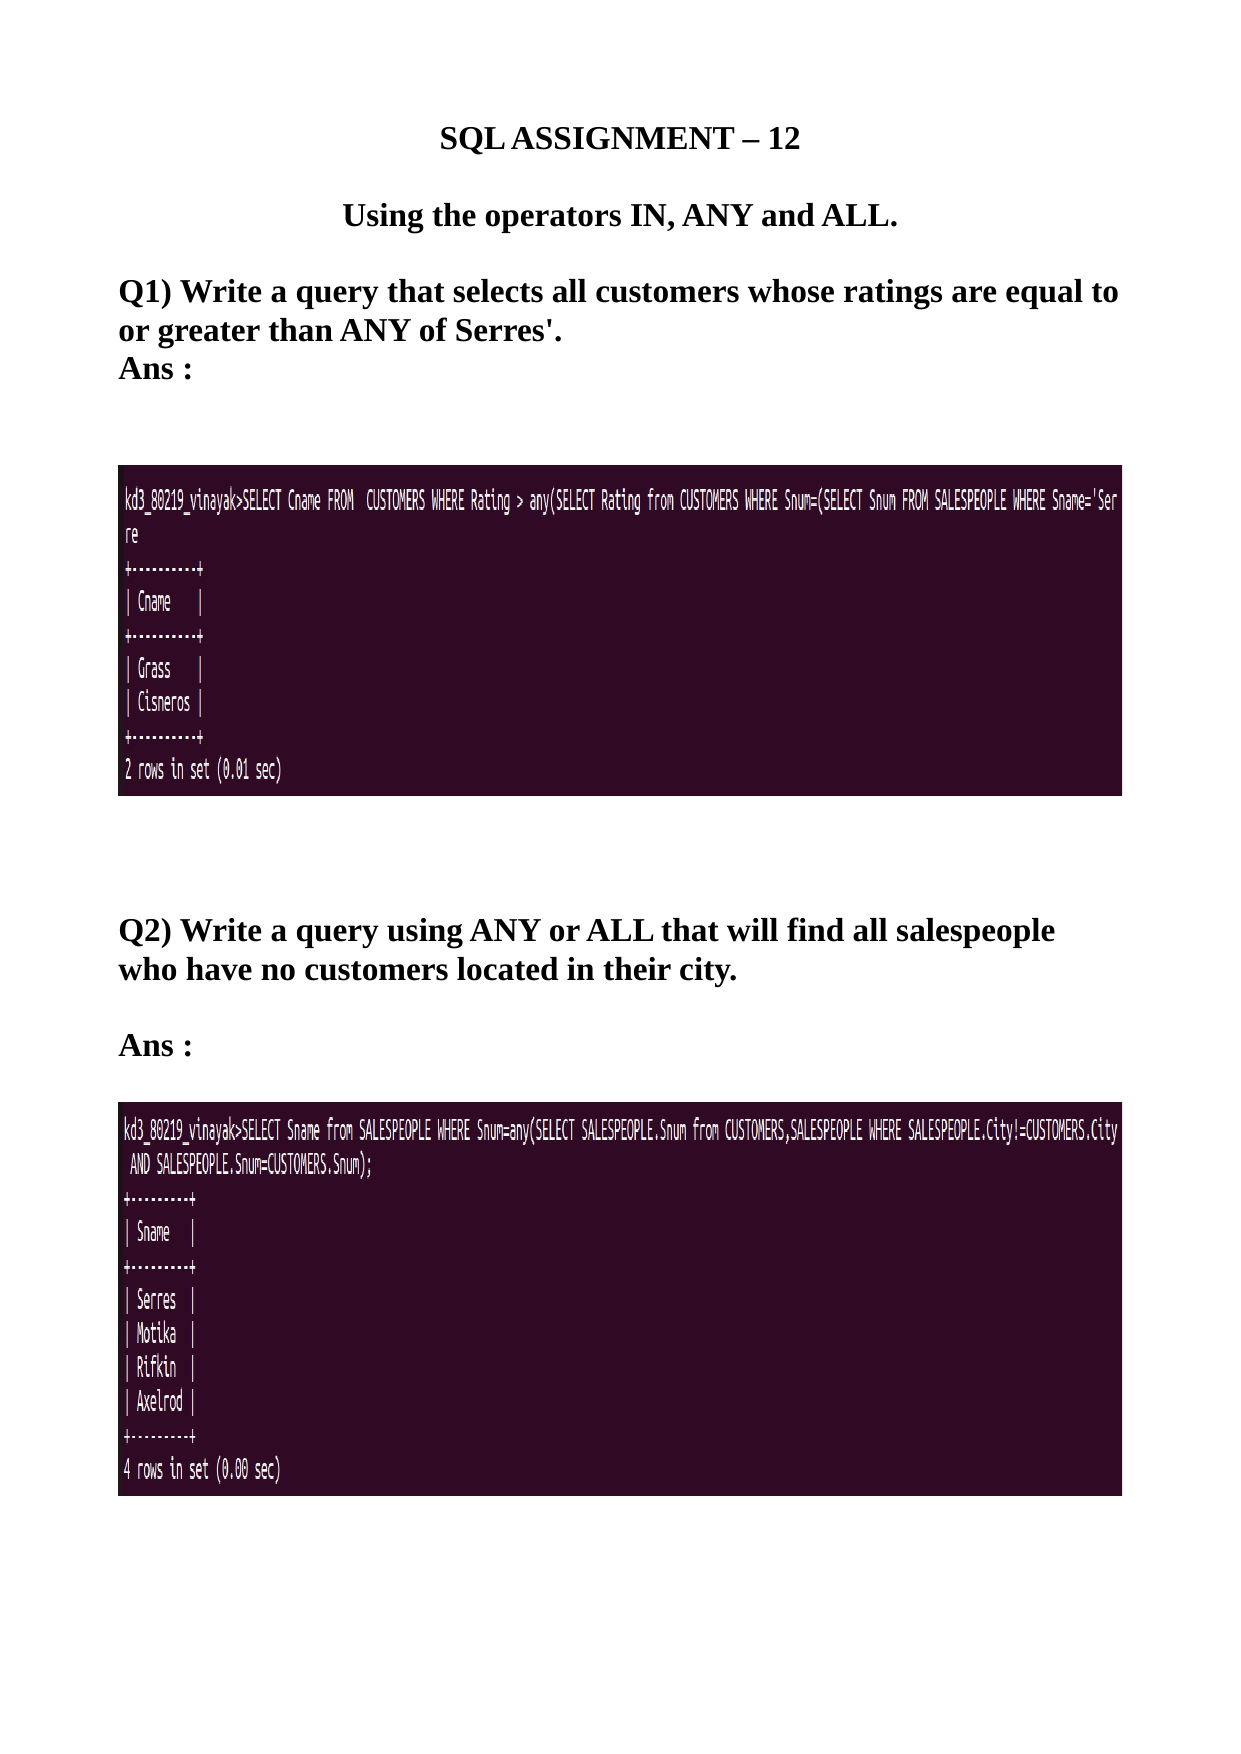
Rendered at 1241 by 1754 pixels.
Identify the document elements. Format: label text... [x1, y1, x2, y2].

text Using the operators IN, ANY and ALL. [118, 195, 1122, 233]
text SQL ASSIGNMENT – 12 [118, 118, 1122, 156]
text Q2) Write a query using ANY or ALL that will find all salespeople who have no customers located in their city. [118, 910, 1122, 987]
picture [118, 1102, 1123, 1496]
text Ans : [118, 348, 1122, 386]
text Q1) Write a query that selects all customers whose ratings are equal to or greater than ANY of Serres'. [118, 271, 1122, 348]
text Ans : [118, 1025, 1122, 1064]
picture [118, 465, 1123, 796]
